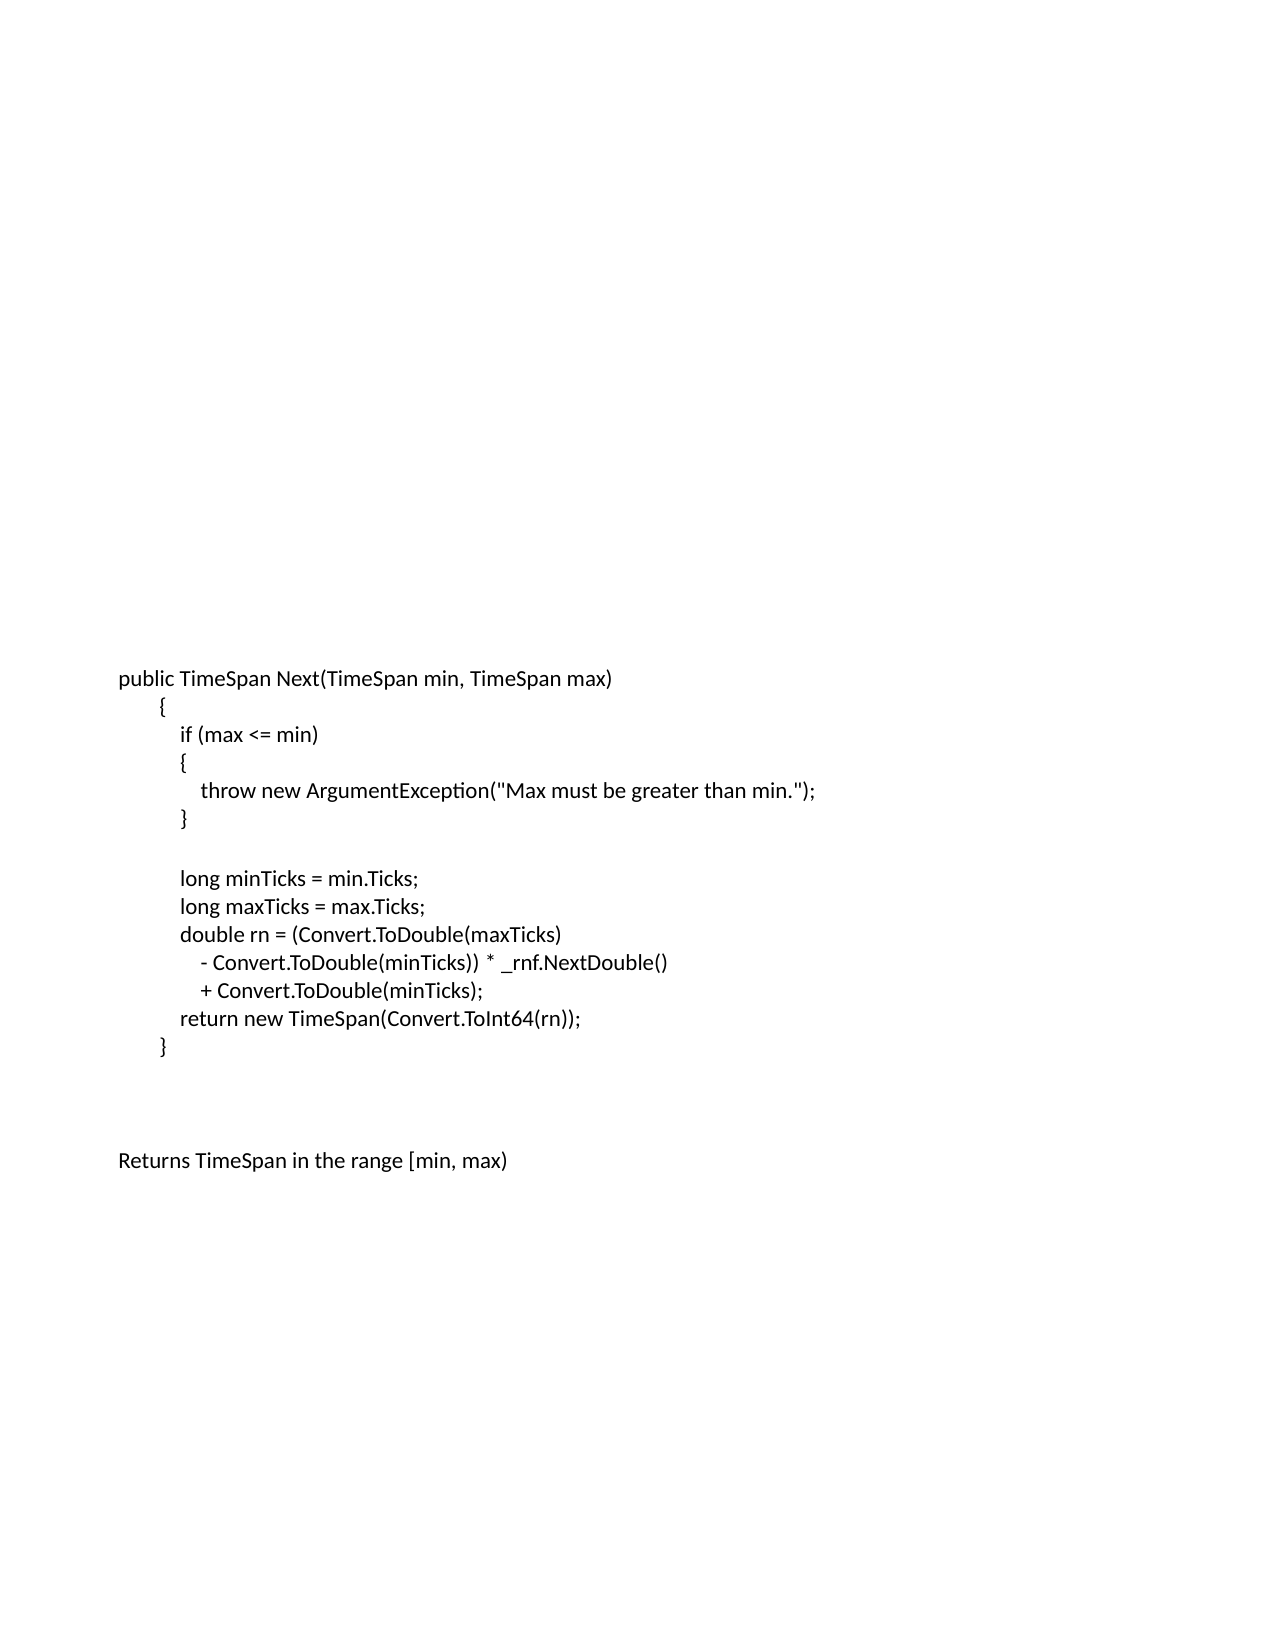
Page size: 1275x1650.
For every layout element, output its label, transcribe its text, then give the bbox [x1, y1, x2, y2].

text public TimeSpan Next(TimeSpan min, TimeSpan max) [118, 664, 1157, 692]
text - Convert.ToDouble(minTicks)) * _rnf.NextDouble() [118, 948, 1157, 976]
text { [118, 748, 1157, 776]
text long minTicks = min.Ticks; [118, 864, 1157, 892]
text double rn = (Convert.ToDouble(maxTicks) [118, 920, 1157, 948]
text { [118, 692, 1157, 720]
text if (max <= min) [118, 720, 1157, 748]
text } [118, 804, 1157, 832]
text return new TimeSpan(Convert.ToInt64(rn)); [118, 1004, 1157, 1032]
text } [118, 1032, 1157, 1060]
text long maxTicks = max.Ticks; [118, 892, 1157, 920]
text Returns TimeSpan in the range [min, max) [118, 1146, 1157, 1174]
text throw new ArgumentException("Max must be greater than min."); [118, 776, 1157, 804]
text + Convert.ToDouble(minTicks); [118, 976, 1157, 1004]
